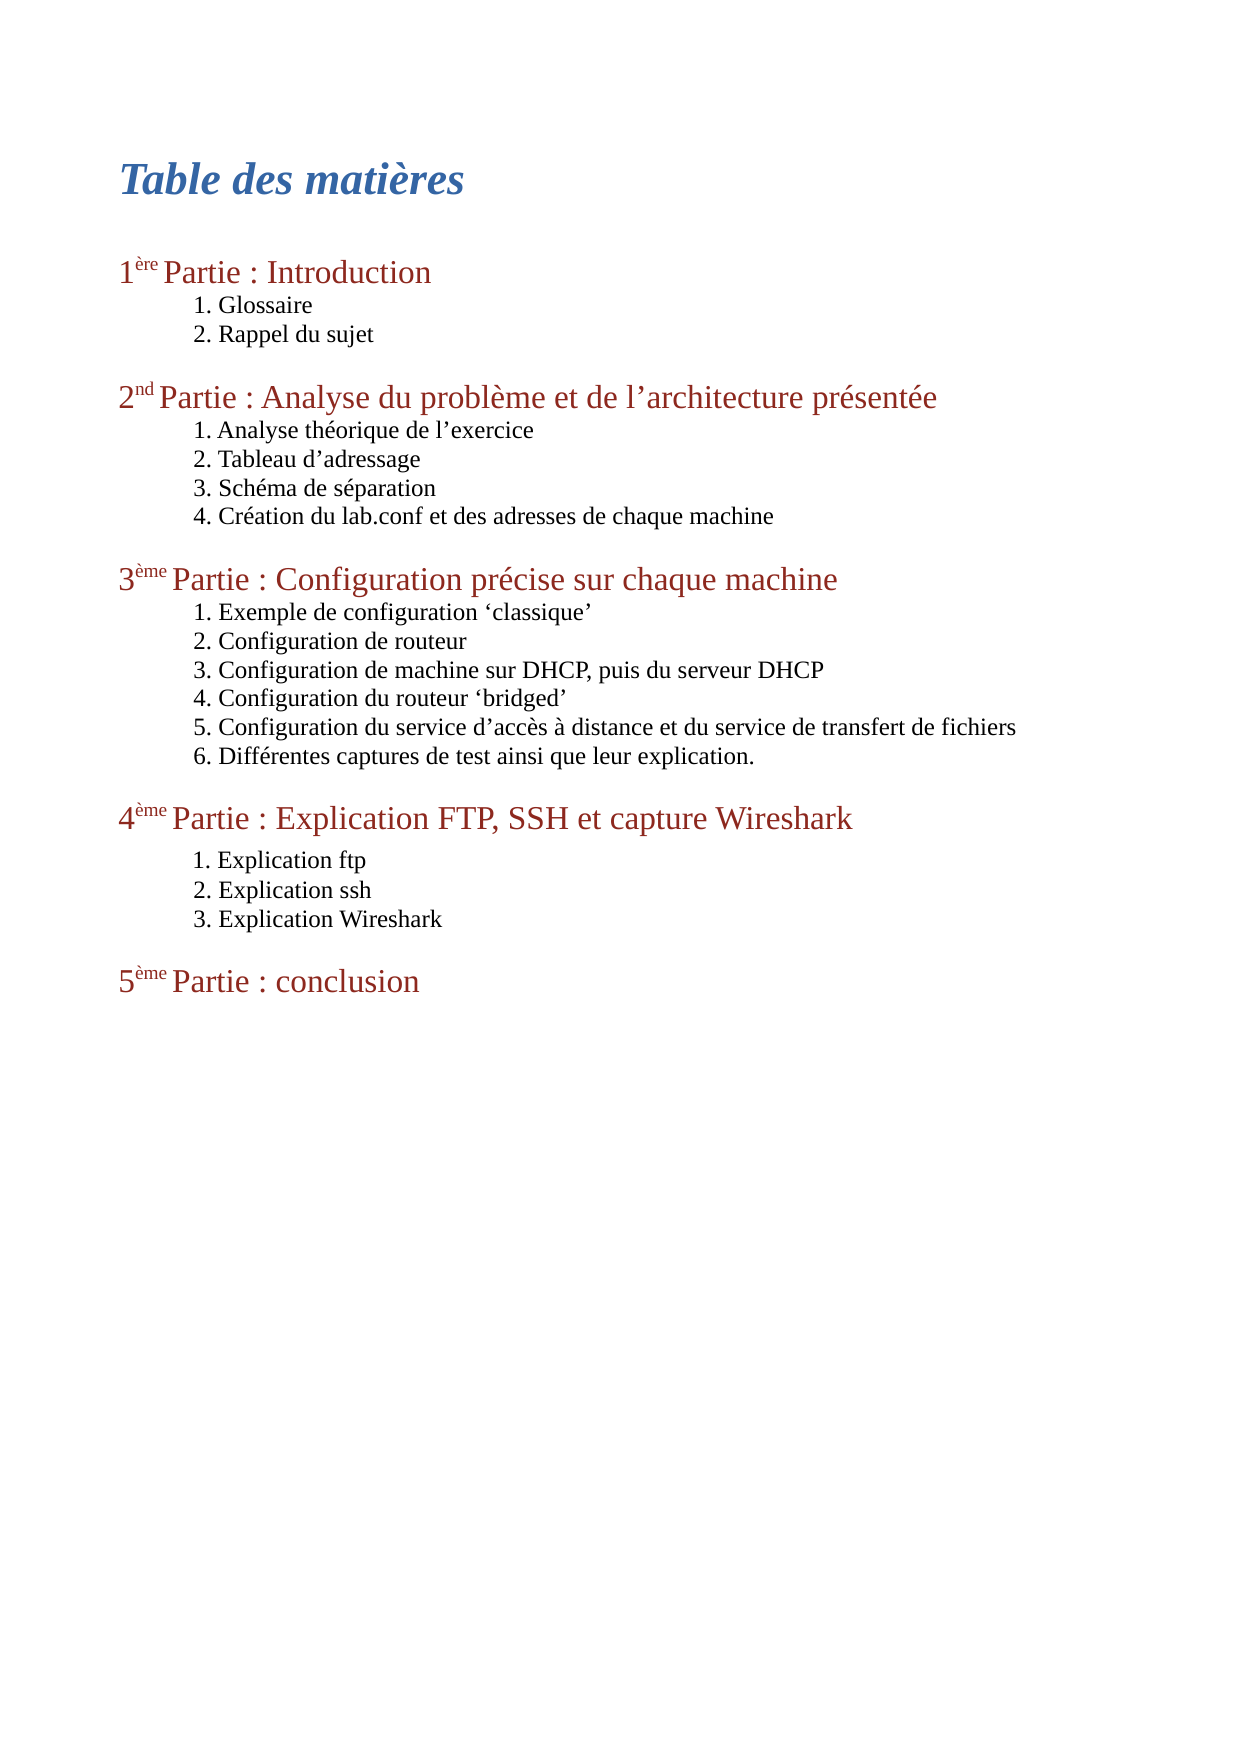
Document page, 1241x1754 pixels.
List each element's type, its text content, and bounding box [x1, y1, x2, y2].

list 4. Configuration du routeur ‘bridged’ [156, 683, 1122, 712]
list 3. Explication Wireshark [156, 904, 1122, 933]
list 3. Schéma de séparation [156, 473, 1122, 501]
text Table des matières [118, 152, 1122, 204]
list 2. Explication ssh [156, 875, 1122, 904]
text 1. Explication ftp [118, 837, 1122, 875]
text 4ème Partie : Explication FTP, SSH et capture Wireshark [118, 798, 1122, 837]
list 6. Différentes captures de test ainsi que leur explication. [156, 741, 1122, 770]
list 5. Configuration du service d’accès à distance et du service de transfert de fichiers [156, 712, 1122, 741]
list 2. Configuration de routeur [156, 626, 1122, 655]
text 5ème Partie : conclusion [118, 961, 1122, 1000]
list 2. Tableau d’adressage [156, 444, 1122, 473]
list 1. Glossaire [156, 291, 1122, 319]
text 3ème Partie : Configuration précise sur chaque machine [118, 559, 1122, 597]
list 3. Configuration de machine sur DHCP, puis du serveur DHCP [156, 655, 1122, 683]
text 2nd Partie : Analyse du problème et de l’architecture présentée [118, 377, 1122, 415]
text 1ère Partie : Introduction [118, 252, 1122, 291]
list 4. Création du lab.conf et des adresses de chaque machine [156, 501, 1122, 530]
list 2. Rappel du sujet [156, 319, 1122, 348]
list 1. Analyse théorique de l’exercice [156, 415, 1122, 444]
list 1. Exemple de configuration ‘classique’ [156, 597, 1122, 626]
